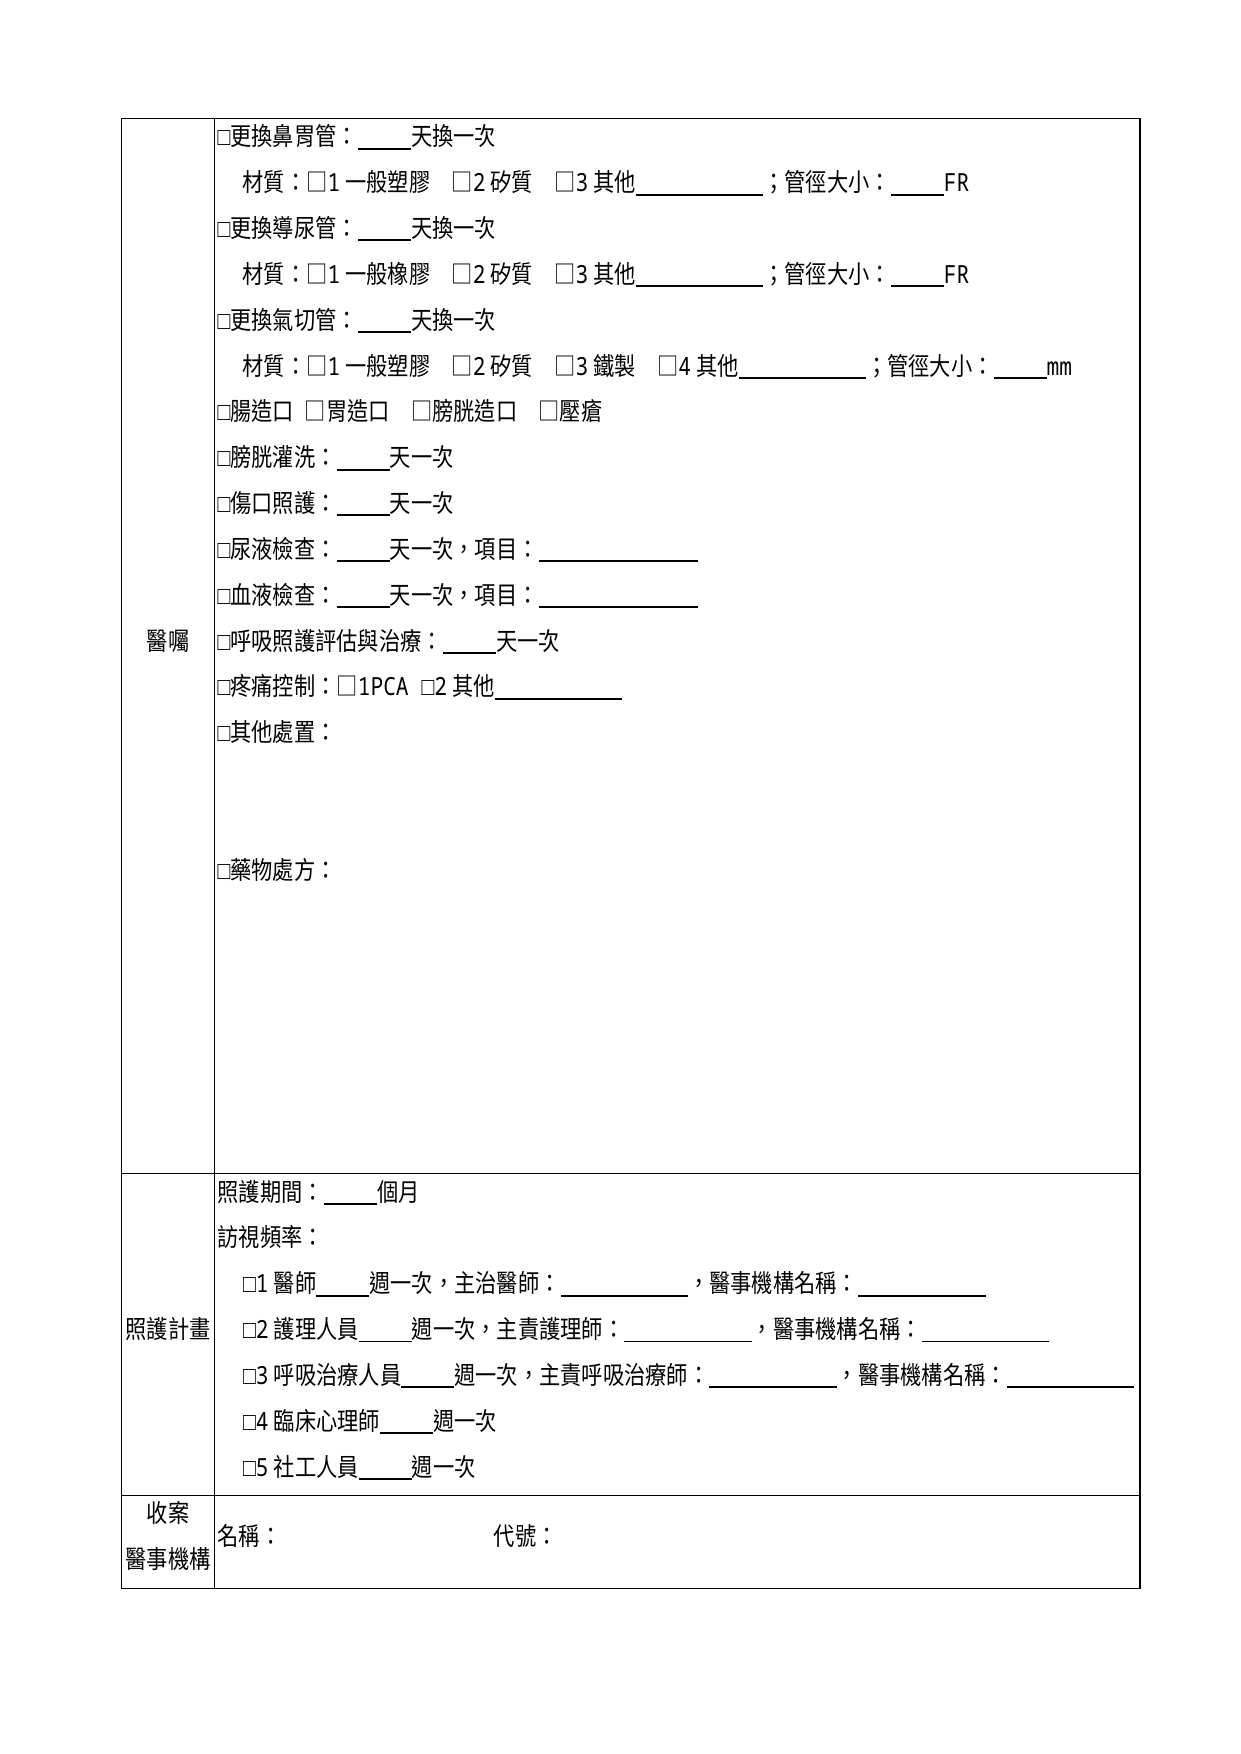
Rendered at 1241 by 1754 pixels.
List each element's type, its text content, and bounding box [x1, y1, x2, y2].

table_cell 照護計畫 [122, 1174, 214, 1495]
table_cell 收案 醫事機構 [122, 1496, 214, 1588]
table_cell □更換鼻胃管： 天換一次 材質：□1一般塑膠 □2矽質 □3其他 ；管徑大小： FR □更換導尿管： 天換一次 材質：□1一般橡膠 □2矽質 □3其他 ；管徑大小： FR □更換氣切管： 天換一次 材質：□1一般塑膠 □2矽質 □3鐵製 □4其他 ；管徑大小： mm □腸造口 □胃造口 □膀胱造口 □壓瘡 □膀胱灌洗： 天一次 □傷口照護： 天一次 □尿液檢查： 天一次，項目： □血液檢查： 天一次，項目： □呼吸照護評估與治療： 天一次 □疼痛控制：□1PCA □2其他 □其他處置： □藥物處方： [215, 119, 1139, 1173]
table_cell 照護期間： 個月 訪視頻率： □1醫師 週一次，主治醫師： ，醫事機構名稱： □2護理人員 週一次，主責護理師： ，醫事機構名稱： □3呼吸治療人員 週一次，主責呼吸治療師： ，醫事機構名稱： □4臨床心理師 週一次 □5社工人員 週一次 [215, 1174, 1139, 1495]
table_cell 名稱： 代號： [215, 1496, 1139, 1588]
table_cell 醫囑 [122, 119, 214, 1173]
